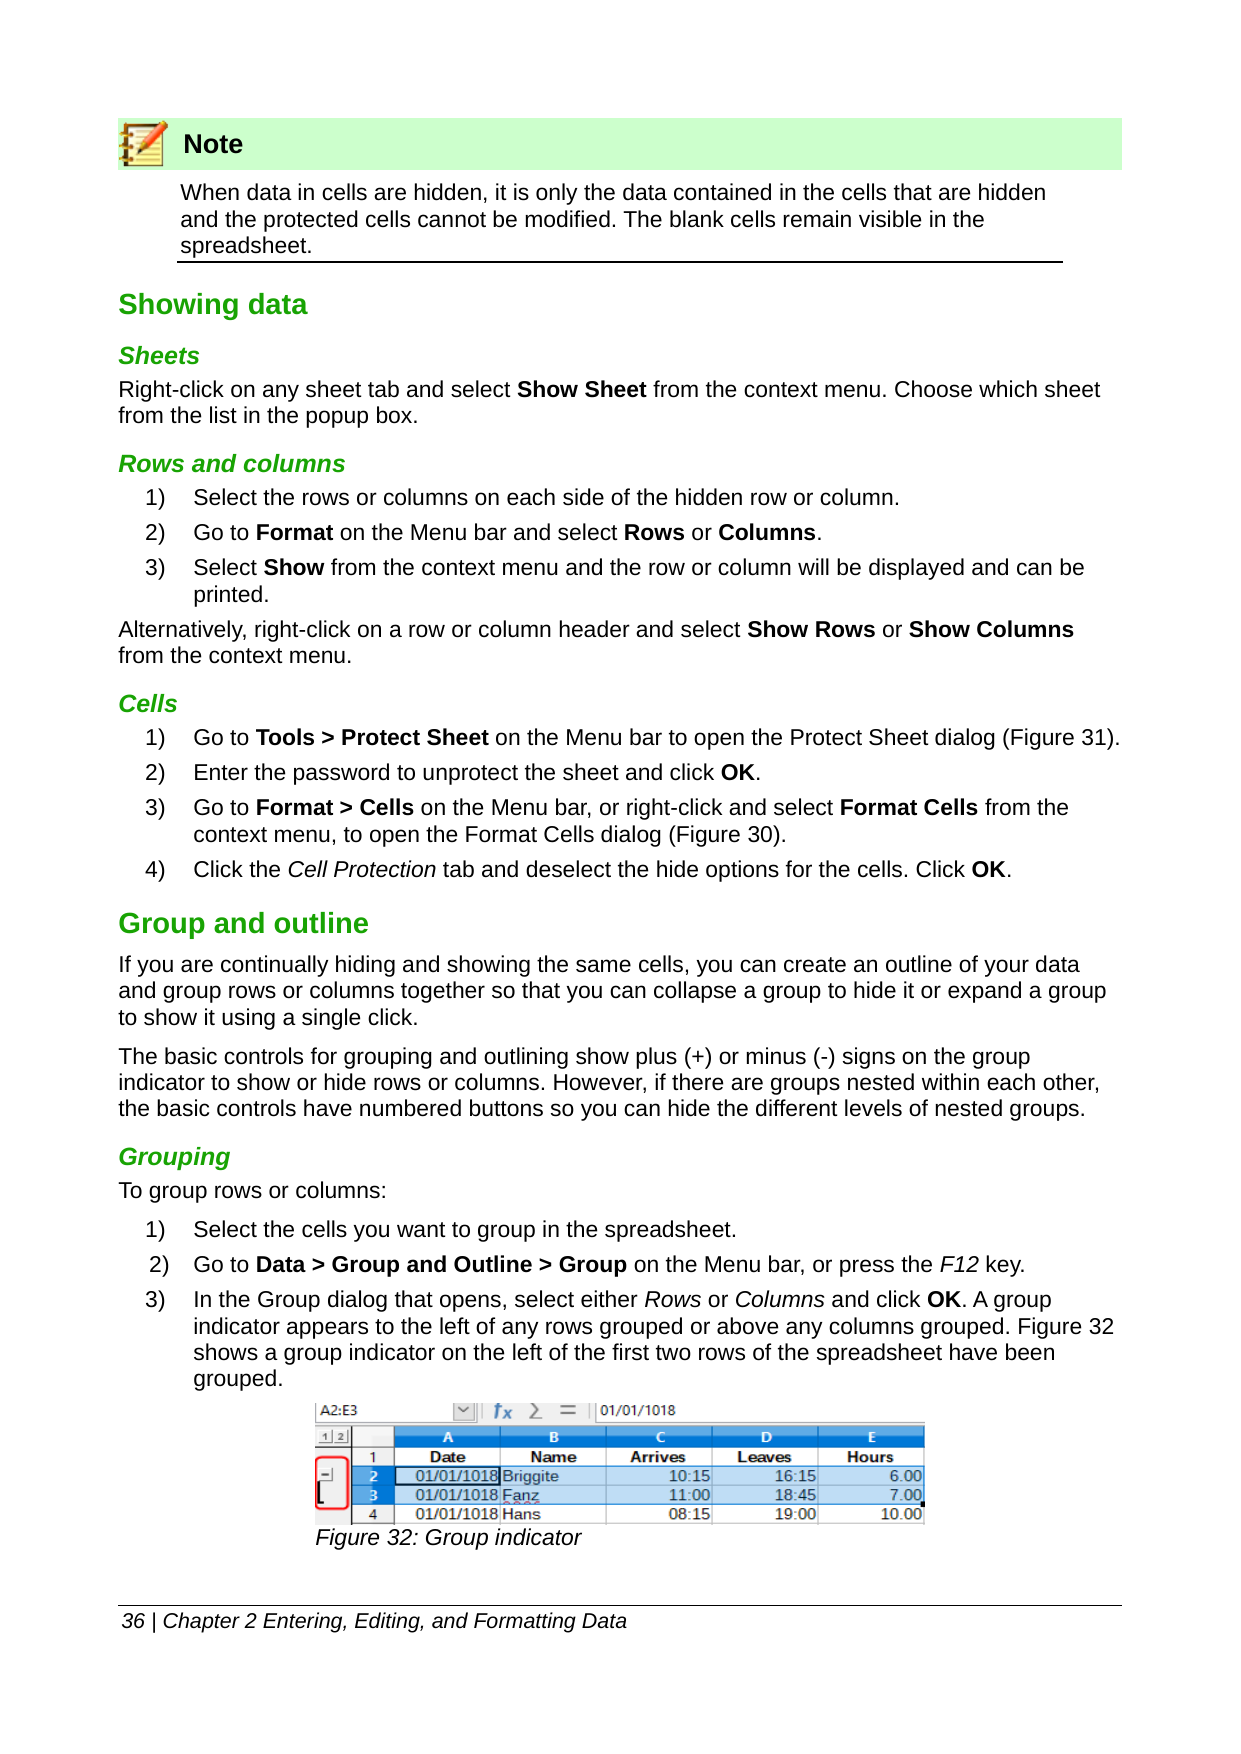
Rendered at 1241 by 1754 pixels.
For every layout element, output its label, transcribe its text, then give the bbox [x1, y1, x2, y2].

picture [119, 119, 170, 170]
list Go to Tools > Protect Sheet on the Menu bar to open the Protect Sheet dialog (Figure 31). [165, 724, 1122, 750]
list Go to Format on the Menu bar and select Rows or Columns. [165, 519, 1122, 545]
subtitle Sheets [118, 341, 1122, 370]
list Select the cells you want to group in the spreadsheet. [165, 1216, 1122, 1242]
subtitle Cells [118, 689, 1122, 718]
text Figure 32: Group indicator [315, 1525, 925, 1551]
text Right-click on any sheet tab and select Show Sheet from the context menu. Choose which sheet from the list in the popup box. [118, 376, 1122, 428]
text To group rows or columns: [118, 1177, 1122, 1203]
picture [315, 1403, 925, 1525]
text Alternatively, right-click on a row or column header and select Show Rows or Show Columns from the context menu. [118, 616, 1122, 668]
subtitle Grouping [118, 1142, 1122, 1171]
subtitle Showing data [118, 287, 1122, 321]
list Enter the password to unprotect the sheet and click OK. [165, 759, 1122, 785]
list Select the rows or columns on each side of the hidden row or column. [165, 484, 1122, 510]
subtitle Rows and columns [118, 449, 1122, 478]
text If you are continually hiding and showing the same cells, you can create an outline of your data and group rows or columns together so that you can collapse a group to hide it or expand a group to show it using a single click. [118, 951, 1122, 1030]
subtitle Group and outline [118, 906, 1122, 939]
list Go to Format > Cells on the Menu bar, or right-click and select Format Cells from the context menu, to open the Format Cells dialog (Figure 30). [165, 794, 1122, 847]
text The basic controls for grouping and outlining show plus (+) or minus (-) signs on the group indicator to show or hide rows or columns. However, if there are groups nested within each other, the basic controls have numbered buttons so you can hide the different levels of nested groups. [118, 1043, 1122, 1122]
list Select Show from the context menu and the row or column will be displayed and can be printed. [165, 554, 1122, 607]
list Go to Data > Group and Outline > Group on the Menu bar, or press the F12 key. [169, 1251, 1122, 1277]
text When data in cells are hidden, it is only the data contained in the cells that are hidden and the protected cells cannot be modified. The blank cells remain visible in the spreadsheet. [177, 176, 1063, 261]
list Click the Cell Protection tab and deselect the hide options for the cells. Click OK. [165, 856, 1122, 882]
list In the Group dialog that opens, select either Rows or Columns and click OK. A group indicator appears to the left of any rows grouped or above any columns grouped. Figure 32 shows a group indicator on the left of the first two rows of the spreadsheet have been grouped. [165, 1286, 1122, 1392]
subtitle Note [118, 118, 1122, 170]
